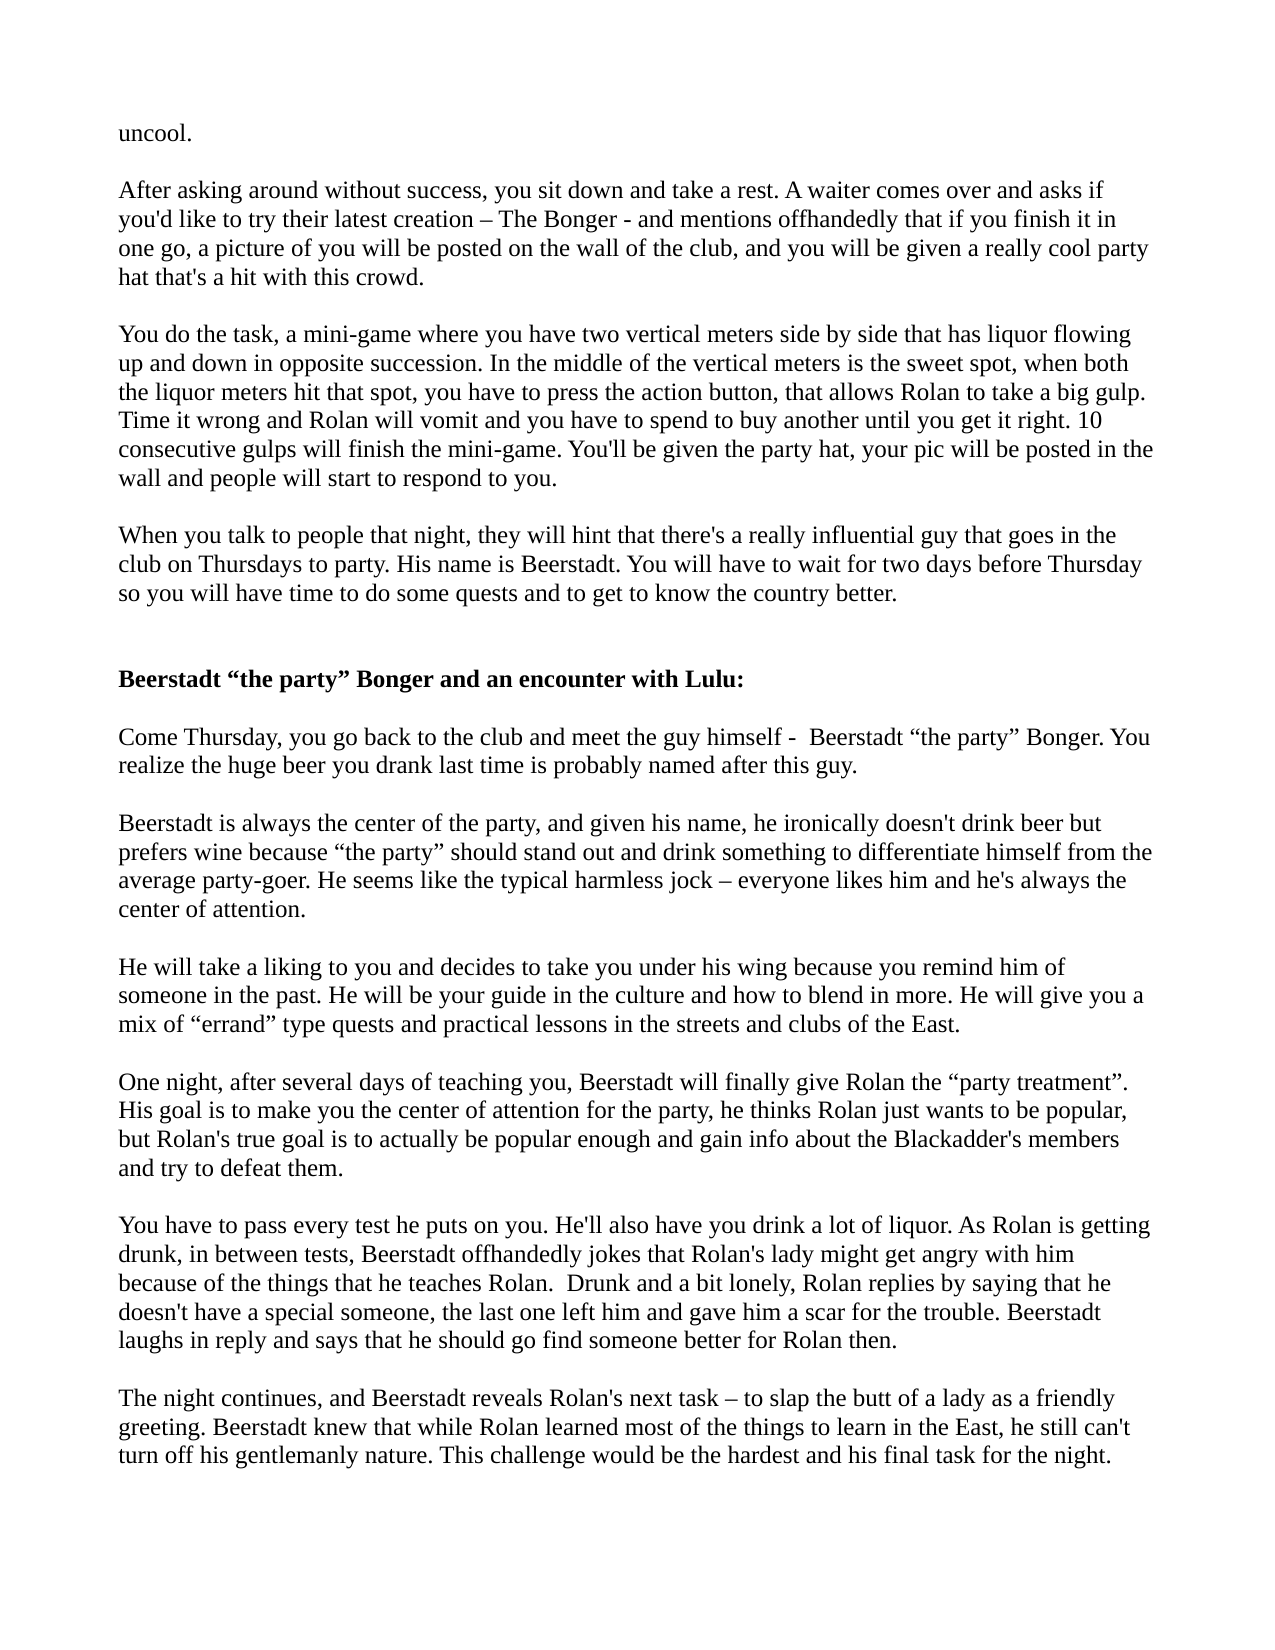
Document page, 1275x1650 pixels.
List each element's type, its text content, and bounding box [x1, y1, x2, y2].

text When you talk to people that night, they will hint that there's a really influential guy that goes in the club on Thursdays to party. His name is Beerstadt. You will have to wait for two days before Thursday so you will have time to do some quests and to get to know the country better. [118, 521, 1157, 607]
text Beerstadt “the party” Bonger and an encounter with Lulu: [118, 664, 1157, 693]
text Come Thursday, you go back to the club and meet the guy himself - Beerstadt “the party” Bonger. You realize the huge beer you drank last time is probably named after this guy. [118, 722, 1157, 779]
text After asking around without success, you sit down and take a rest. A waiter comes over and asks if you'd like to try their latest creation – The Bonger - and mentions offhandedly that if you finish it in one go, a picture of you will be posted on the wall of the club, and you will be given a really cool party hat that's a hit with this crowd. [118, 176, 1157, 291]
text One night, after several days of teaching you, Beerstadt will finally give Rolan the “party treatment”. His goal is to make you the center of attention for the party, he thinks Rolan just wants to be popular, but Rolan's true goal is to actually be popular enough and gain info about the Blackadder's members and try to defeat them. [118, 1067, 1157, 1182]
text He will take a liking to you and decides to take you under his wing because you remind him of someone in the past. He will be your guide in the culture and how to blend in more. He will give you a mix of “errand” type quests and practical lessons in the streets and clubs of the East. [118, 952, 1157, 1038]
text Beerstadt is always the center of the party, and given his name, he ironically doesn't drink beer but prefers wine because “the party” should stand out and drink something to differentiate himself from the average party-goer. He seems like the typical harmless jock – everyone likes him and he's always the center of attention. [118, 808, 1157, 923]
text You do the task, a mini-game where you have two vertical meters side by side that has liquor flowing up and down in opposite succession. In the middle of the vertical meters is the sweet spot, when both the liquor meters hit that spot, you have to press the action button, that allows Rolan to take a big gulp. Time it wrong and Rolan will vomit and you have to spend to buy another until you get it right. 10 consecutive gulps will finish the mini-game. You'll be given the party hat, your pic will be posted in the wall and people will start to respond to you. [118, 319, 1157, 492]
text uncool. [118, 118, 1157, 147]
text You have to pass every test he puts on you. He'll also have you drink a lot of liquor. As Rolan is getting drunk, in between tests, Beerstadt offhandedly jokes that Rolan's lady might get angry with him because of the things that he teaches Rolan. Drunk and a bit lonely, Rolan replies by saying that he doesn't have a special someone, the last one left him and gave him a scar for the trouble. Beerstadt laughs in reply and says that he should go find someone better for Rolan then. [118, 1211, 1157, 1354]
text The night continues, and Beerstadt reveals Rolan's next task – to slap the butt of a lady as a friendly greeting. Beerstadt knew that while Rolan learned most of the things to learn in the East, he still can't turn off his gentlemanly nature. This challenge would be the hardest and his final task for the night. [118, 1383, 1157, 1469]
